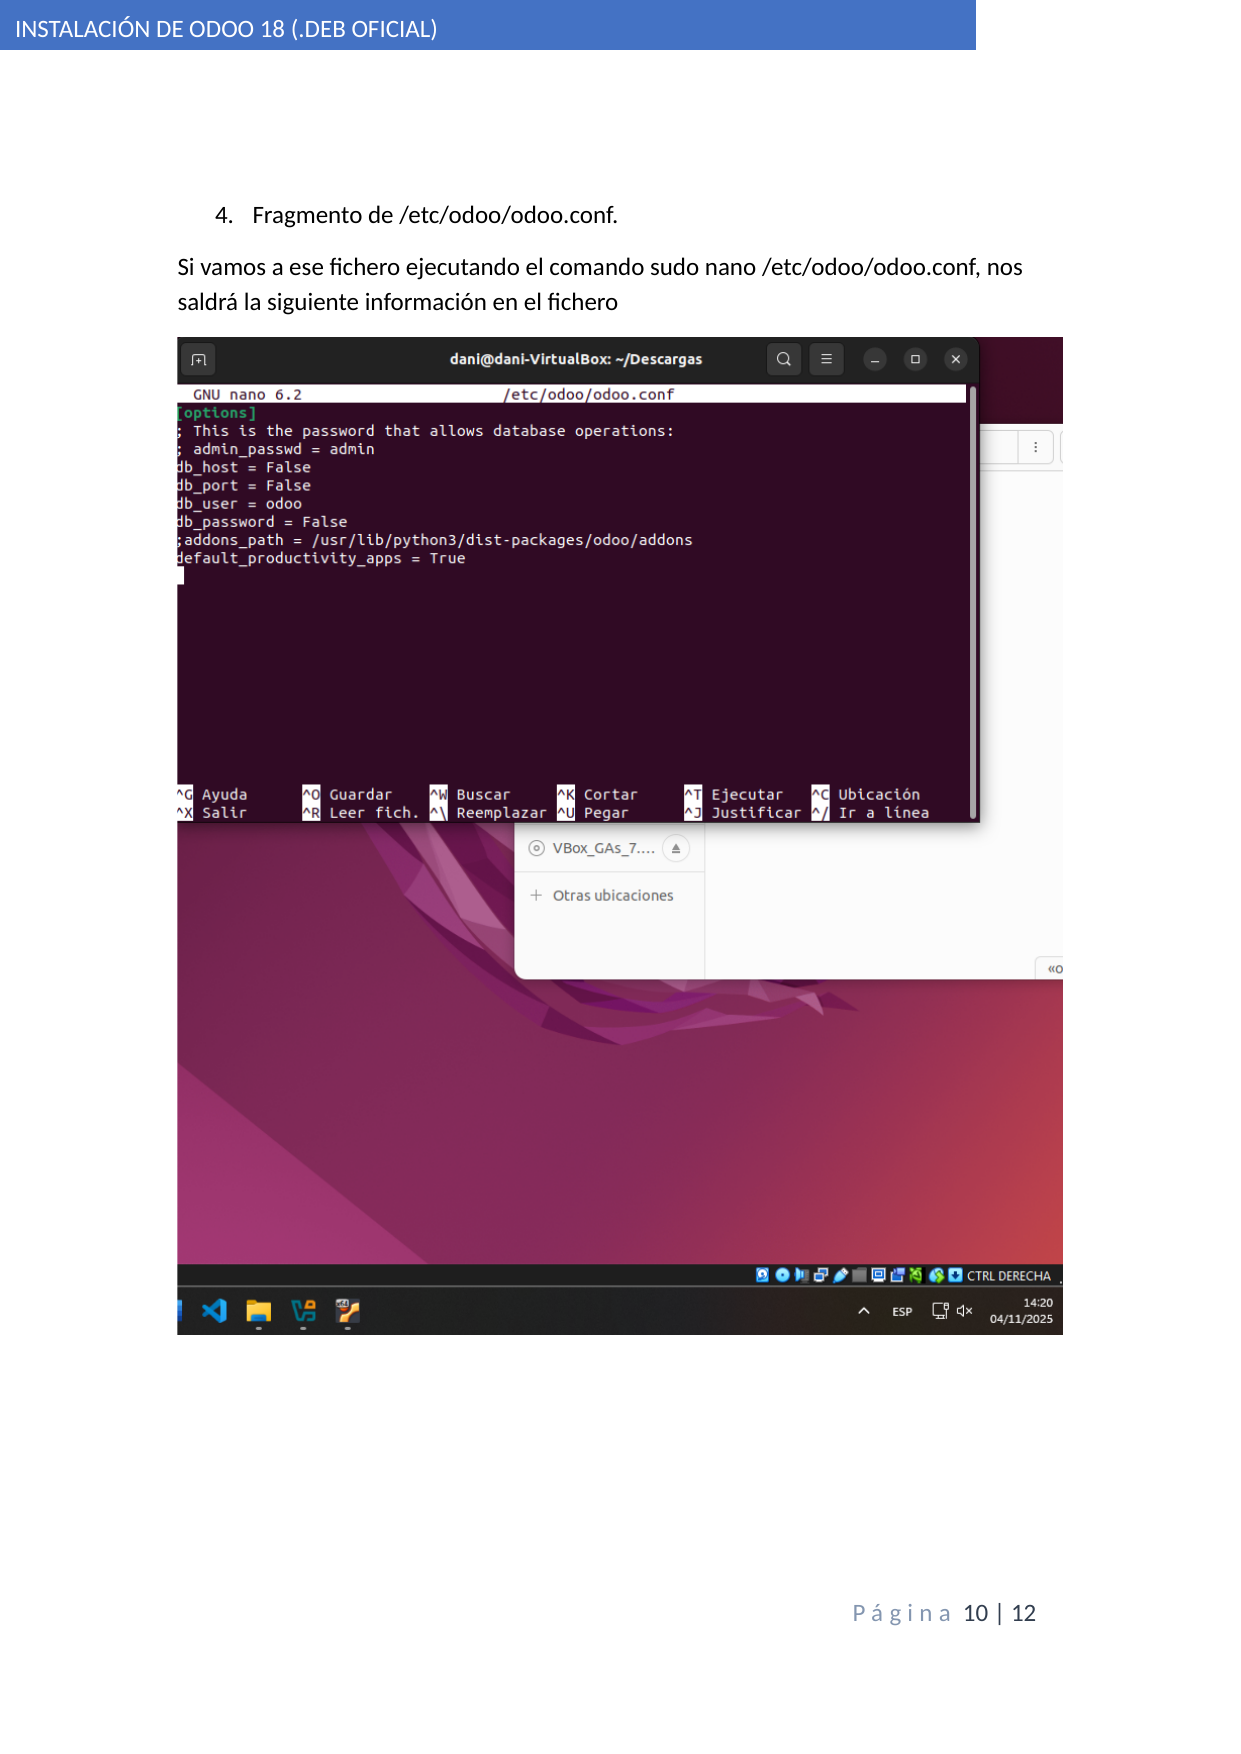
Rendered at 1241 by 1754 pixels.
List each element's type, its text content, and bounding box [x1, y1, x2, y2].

text Si vamos a ese fichero ejecutando el comando sudo nano /etc/odoo/odoo.conf, nos saldrá la siguiente información en el fichero [177, 251, 1063, 316]
list Fragmento de /etc/odoo/odoo.conf. [215, 199, 1063, 230]
